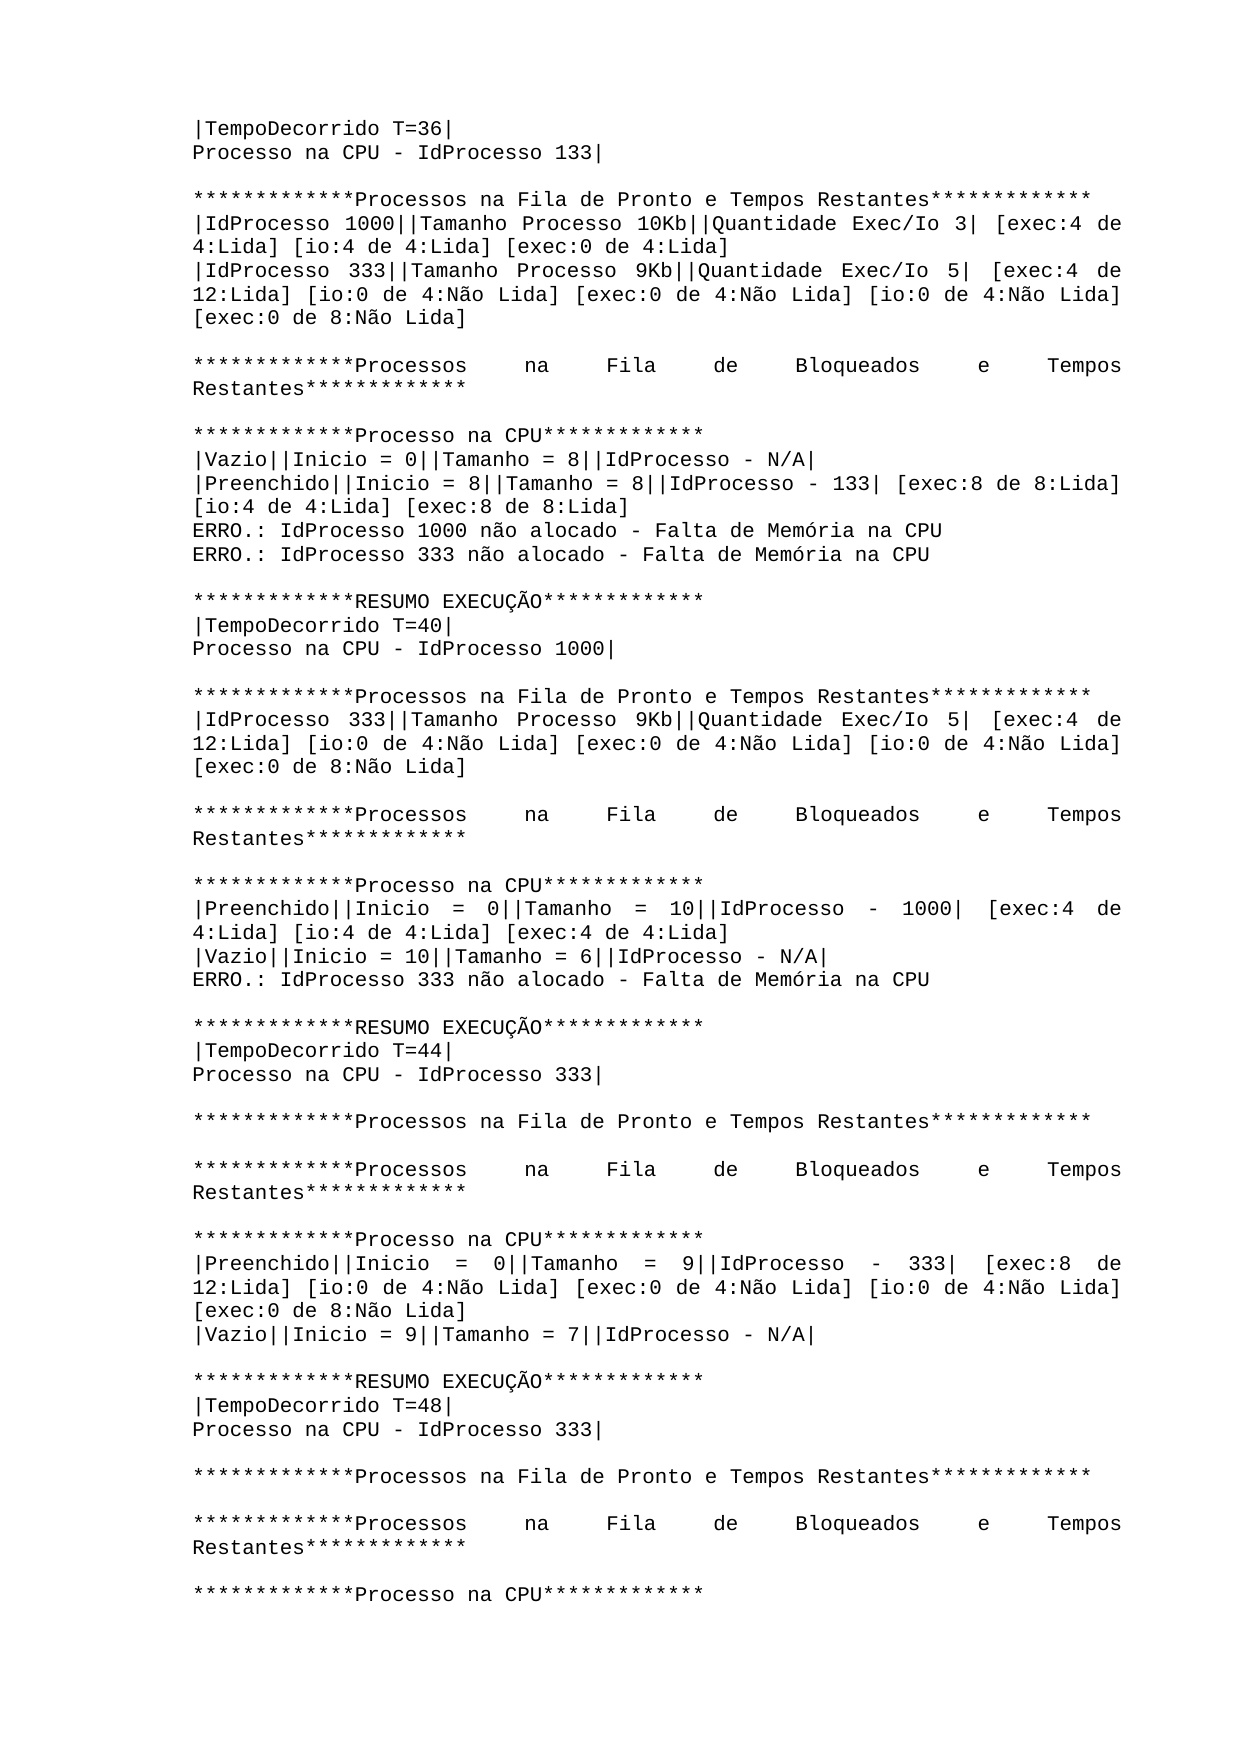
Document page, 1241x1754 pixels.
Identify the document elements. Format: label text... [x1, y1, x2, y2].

text *************Processos na Fila de Pronto e Tempos Restantes************* [192, 1466, 1122, 1489]
text |TempoDecorrido T=44| [192, 1040, 1122, 1064]
text *************Processos na Fila de Bloqueados e Tempos Restantes************* [192, 1158, 1122, 1206]
text |TempoDecorrido T=48| [192, 1395, 1122, 1419]
text *************Processo na CPU************* [192, 1584, 1122, 1608]
text |IdProcesso 333||Tamanho Processo 9Kb||Quantidade Exec/Io 5| [exec:4 de 12:Lida] [io:0 de 4:Não Lida] [exec:0 de 4:Não Lida] [io:0 de 4:Não Lida] [exec:0 de 8:Não Lida] [192, 709, 1122, 780]
text |IdProcesso 333||Tamanho Processo 9Kb||Quantidade Exec/Io 5| [exec:4 de 12:Lida] [io:0 de 4:Não Lida] [exec:0 de 4:Não Lida] [io:0 de 4:Não Lida] [exec:0 de 8:Não Lida] [192, 260, 1122, 331]
text |Preenchido||Inicio = 0||Tamanho = 9||IdProcesso - 333| [exec:8 de 12:Lida] [io:0 de 4:Não Lida] [exec:0 de 4:Não Lida] [io:0 de 4:Não Lida] [exec:0 de 8:Não Lida] [192, 1253, 1122, 1324]
text *************Processo na CPU************* [192, 426, 1122, 449]
text Processo na CPU - IdProcesso 333| [192, 1419, 1122, 1442]
text |Vazio||Inicio = 9||Tamanho = 7||IdProcesso - N/A| [192, 1324, 1122, 1348]
text |Preenchido||Inicio = 8||Tamanho = 8||IdProcesso - 133| [exec:8 de 8:Lida] [io:4 de 4:Lida] [exec:8 de 8:Lida] [192, 473, 1122, 520]
text |IdProcesso 1000||Tamanho Processo 10Kb||Quantidade Exec/Io 3| [exec:4 de 4:Lida] [io:4 de 4:Lida] [exec:0 de 4:Lida] [192, 213, 1122, 260]
text *************Processos na Fila de Pronto e Tempos Restantes************* [192, 686, 1122, 709]
text *************Processos na Fila de Bloqueados e Tempos Restantes************* [192, 354, 1122, 402]
text ERRO.: IdProcesso 333 não alocado - Falta de Memória na CPU [192, 969, 1122, 993]
text *************RESUMO EXECUÇÃO************* [192, 591, 1122, 615]
text *************Processos na Fila de Bloqueados e Tempos Restantes************* [192, 1513, 1122, 1561]
text |TempoDecorrido T=36| [192, 118, 1122, 142]
text *************Processos na Fila de Pronto e Tempos Restantes************* [192, 1111, 1122, 1135]
text ERRO.: IdProcesso 1000 não alocado - Falta de Memória na CPU [192, 520, 1122, 544]
text *************RESUMO EXECUÇÃO************* [192, 1017, 1122, 1040]
text Processo na CPU - IdProcesso 1000| [192, 638, 1122, 662]
text Processo na CPU - IdProcesso 133| [192, 142, 1122, 165]
text ERRO.: IdProcesso 333 não alocado - Falta de Memória na CPU [192, 544, 1122, 567]
text *************Processos na Fila de Bloqueados e Tempos Restantes************* [192, 804, 1122, 851]
text *************Processo na CPU************* [192, 1229, 1122, 1253]
text *************RESUMO EXECUÇÃO************* [192, 1371, 1122, 1395]
text |Preenchido||Inicio = 0||Tamanho = 10||IdProcesso - 1000| [exec:4 de 4:Lida] [io:4 de 4:Lida] [exec:4 de 4:Lida] [192, 898, 1122, 946]
text |Vazio||Inicio = 0||Tamanho = 8||IdProcesso - N/A| [192, 449, 1122, 473]
text *************Processos na Fila de Pronto e Tempos Restantes************* [192, 189, 1122, 213]
text |TempoDecorrido T=40| [192, 615, 1122, 638]
text |Vazio||Inicio = 10||Tamanho = 6||IdProcesso - N/A| [192, 946, 1122, 969]
text *************Processo na CPU************* [192, 875, 1122, 898]
text Processo na CPU - IdProcesso 333| [192, 1064, 1122, 1088]
